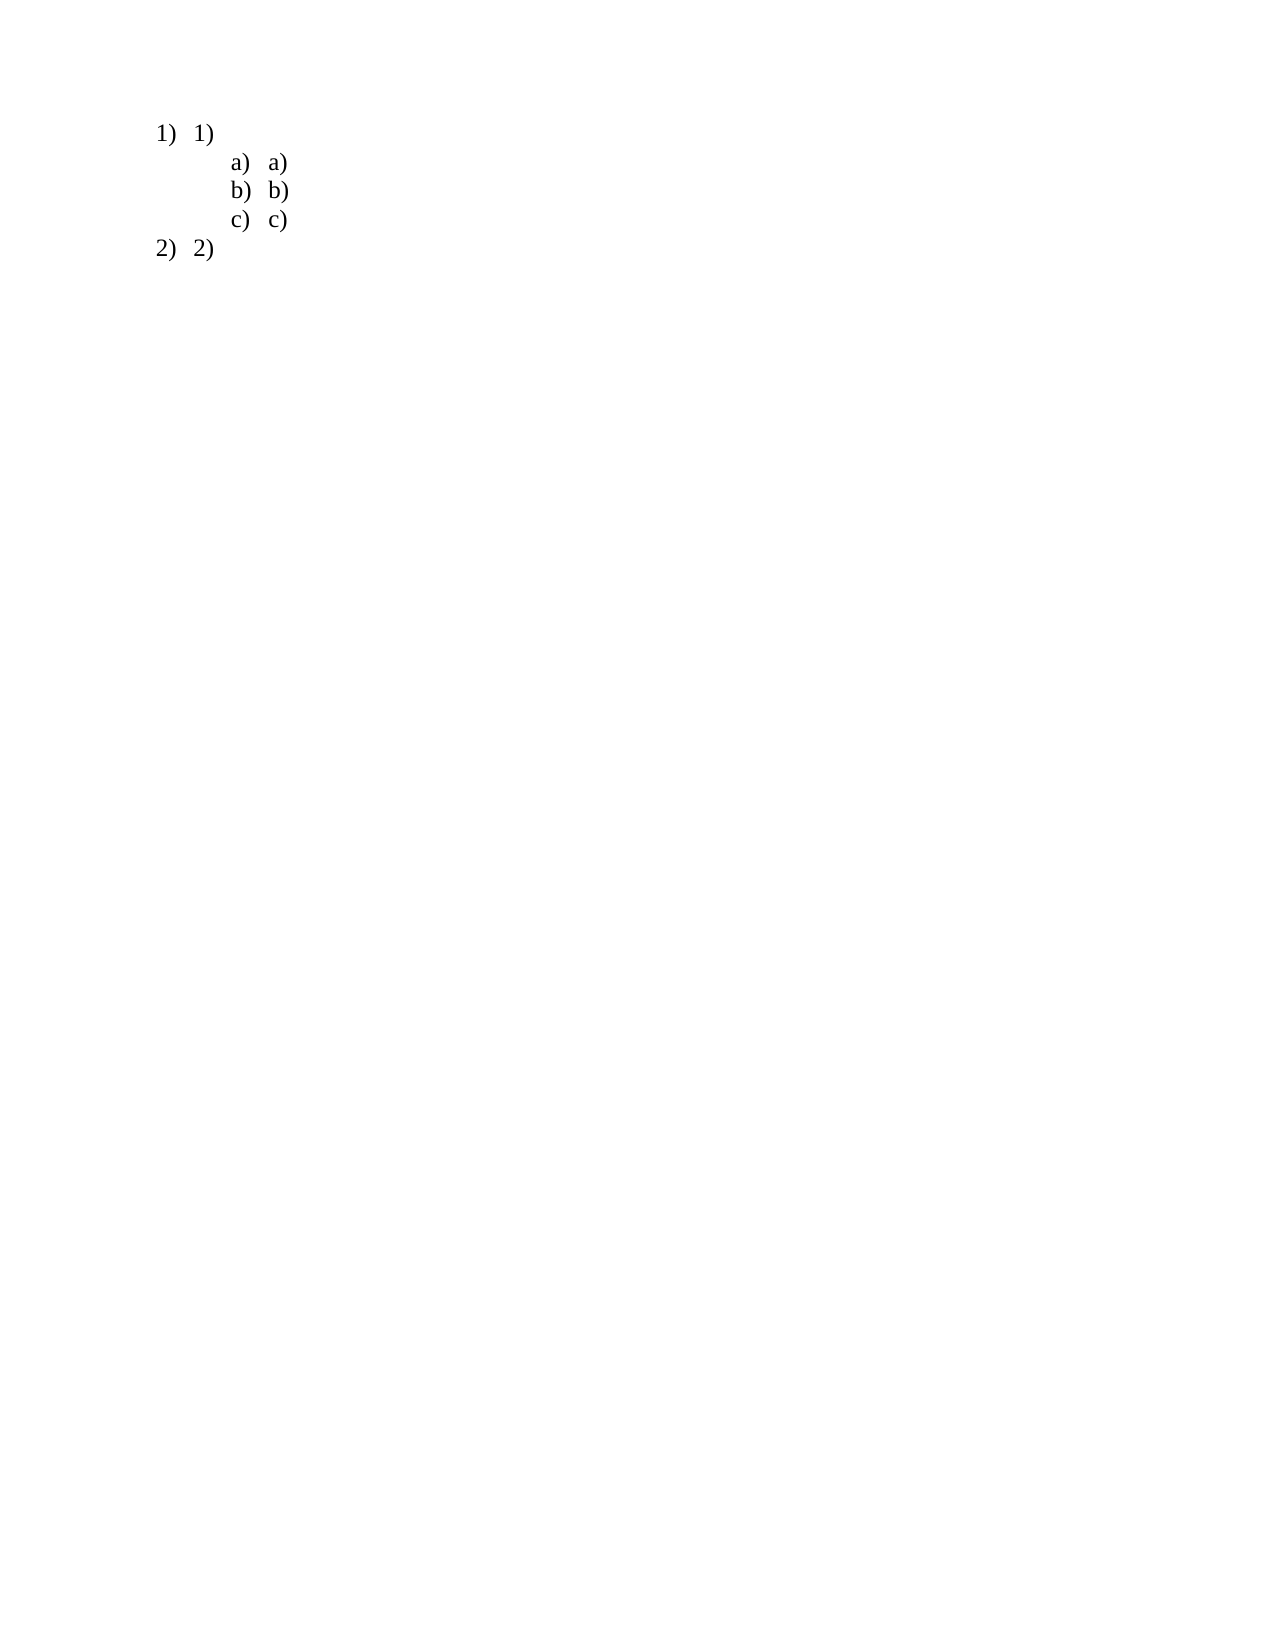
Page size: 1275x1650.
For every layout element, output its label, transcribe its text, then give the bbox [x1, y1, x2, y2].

list b) [231, 176, 1157, 204]
list a) [231, 147, 1157, 176]
list 2) [156, 233, 1157, 262]
list 1) [156, 118, 1157, 147]
list c) [231, 204, 1157, 233]
